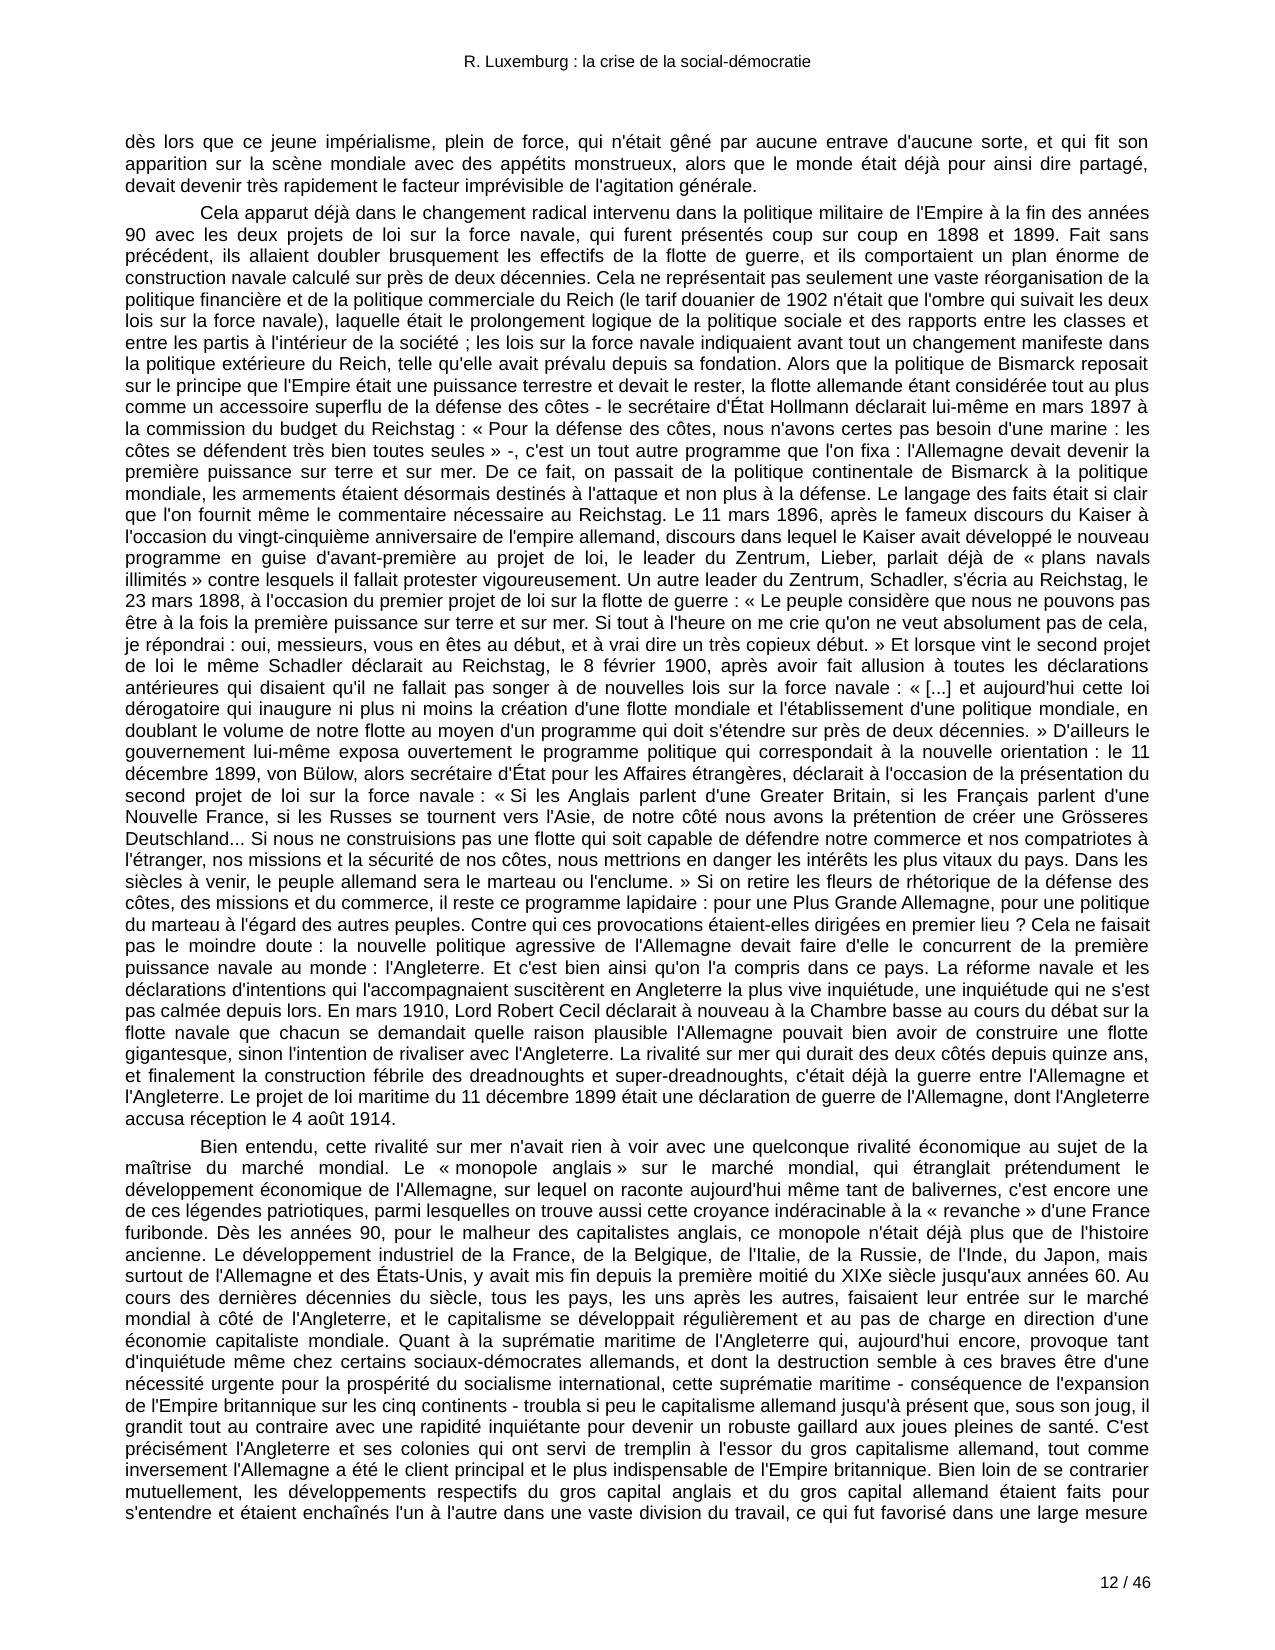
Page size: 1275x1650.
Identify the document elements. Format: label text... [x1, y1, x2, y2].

text Cela apparut déjà dans le changement radical intervenu dans la politique militaire de l'Empire à la fin des années 90 avec les deux projets de loi sur la force navale, qui furent présentés coup sur coup en 1898 et 1899. Fait sans précédent, ils allaient doubler brusquement les effectifs de la flotte de guerre, et ils comportaient un plan énorme de construction navale calculé sur près de deux décennies. Cela ne représentait pas seulement une vaste réorganisation de la politique financière et de la politique commerciale du Reich (le tarif douanier de 1902 n'était que l'ombre qui suivait les deux lois sur la force navale), laquelle était le prolongement logique de la politique sociale et des rapports entre les classes et entre les partis à l'intérieur de la société ; les lois sur la force navale indiquaient avant tout un changement manifeste dans la politique extérieure du Reich, telle qu'elle avait prévalu depuis sa fondation. Alors que la politique de Bismarck reposait sur le principe que l'Empire était une puissance terrestre et devait le rester, la flotte allemande étant considérée tout au plus comme un accessoire superflu de la défense des côtes - le secrétaire d'État Hollmann déclarait lui-même en mars 1897 à la commission du budget du Reichstag : « Pour la défense des côtes, nous n'avons certes pas besoin d'une marine : les côtes se défendent très bien toutes seules » -, c'est un tout autre programme que l'on fixa : l'Allemagne devait devenir la première puissance sur terre et sur mer. De ce fait, on passait de la politique continentale de Bismarck à la politique mondiale, les armements étaient désormais destinés à l'attaque et non plus à la défense. Le langage des faits était si clair que l'on fournit même le commentaire nécessaire au Reichstag. Le 11 mars 1896, après le fameux discours du Kaiser à l'occasion du vingt-cinquième anniversaire de l'empire allemand, discours dans lequel le Kaiser avait développé le nouveau programme en guise d'avant-première au projet de loi, le leader du Zentrum, Lieber, parlait déjà de « plans navals illimités » contre lesquels il fallait protester vigoureusement. Un autre leader du Zentrum, Schadler, s'écria au Reichstag, le 23 mars 1898, à l'occasion du premier projet de loi sur la flotte de guerre : « Le peuple considère que nous ne pouvons pas être à la fois la première puissance sur terre et sur mer. Si tout à l'heure on me crie qu'on ne veut absolument pas de cela, je répondrai : oui, messieurs, vous en êtes au début, et à vrai dire un très copieux début. » Et lorsque vint le second projet de loi le même Schadler déclarait au Reichstag, le 8 février 1900, après avoir fait allusion à toutes les déclarations antérieures qui disaient qu'il ne fallait pas songer à de nouvelles lois sur la force navale : « [...] et aujourd'hui cette loi dérogatoire qui inaugure ni plus ni moins la création d'une flotte mondiale et l'établissement d'une politique mondiale, en doublant le volume de notre flotte au moyen d'un programme qui doit s'étendre sur près de deux décennies. » D'ailleurs le gouvernement lui-même exposa ouvertement le programme politique qui correspondait à la nouvelle orientation : le 11 décembre 1899, von Bülow, alors secrétaire d'État pour les Affaires étrangères, déclarait à l'occasion de la présentation du second projet de loi sur la force navale : « Si les Anglais parlent d'une Greater Britain, si les Français parlent d'une Nouvelle France, si les Russes se tournent vers l'Asie, de notre côté nous avons la prétention de créer une Grösseres Deutschland... Si nous ne construisions pas une flotte qui soit capable de défendre notre commerce et nos compatriotes à l'étranger, nos missions et la sécurité de nos côtes, nous mettrions en danger les intérêts les plus vitaux du pays. Dans les siècles à venir, le peuple allemand sera le marteau ou l'enclume. » Si on retire les fleurs de rhétorique de la défense des côtes, des missions et du commerce, il reste ce programme lapidaire : pour une Plus Grande Allemagne, pour une politique du marteau à l'égard des autres peuples. Contre qui ces provocations étaient-elles dirigées en premier lieu ? Cela ne faisait pas le moindre doute : la nouvelle politique agressive de l'Allemagne devait faire d'elle le concurrent de la première puissance navale au monde : l'Angleterre. Et c'est bien ainsi qu'on l'a compris dans ce pays. La réforme navale et les déclarations d'intentions qui l'accompagnaient suscitèrent en Angleterre la plus vive inquiétude, une inquiétude qui ne s'est pas calmée depuis lors. En mars 1910, Lord Robert Cecil déclarait à nouveau à la Chambre basse au cours du débat sur la flotte navale que chacun se demandait quelle raison plausible l'Allemagne pouvait bien avoir de construire une flotte gigantesque, sinon l'intention de rivaliser avec l'Angleterre. La rivalité sur mer qui durait des deux côtés depuis quinze ans, et finalement la construction fébrile des dreadnoughts et super-dreadnoughts, c'était déjà la guerre entre l'Allemagne et l'Angleterre. Le projet de loi maritime du 11 décembre 1899 était une déclaration de guerre de l'Allemagne, dont l'Angleterre accusa réception le 4 août 1914. [125, 202, 1150, 1129]
text Bien entendu, cette rivalité sur mer n'avait rien à voir avec une quelconque rivalité économique au sujet de la maîtrise du marché mondial. Le « monopole anglais » sur le marché mondial, qui étranglait prétendument le développement économique de l'Allemagne, sur lequel on raconte aujourd'hui même tant de balivernes, c'est encore une de ces légendes patriotiques, parmi lesquelles on trouve aussi cette croyance indéracinable à la « revanche » d'une France furibonde. Dès les années 90, pour le malheur des capitalistes anglais, ce monopole n'était déjà plus que de l'histoire ancienne. Le développement industriel de la France, de la Belgique, de l'Italie, de la Russie, de l'Inde, du Japon, mais surtout de l'Allemagne et des États-Unis, y avait mis fin depuis la première moitié du XIXe siècle jusqu'aux années 60. Au cours des dernières décennies du siècle, tous les pays, les uns après les autres, faisaient leur entrée sur le marché mondial à côté de l'Angleterre, et le capitalisme se développait régulièrement et au pas de charge en direction d'une économie capitaliste mondiale. Quant à la suprématie maritime de l'Angleterre qui, aujourd'hui encore, provoque tant d'inquiétude même chez certains sociaux-démocrates allemands, et dont la destruction semble à ces braves être d'une nécessité urgente pour la prospérité du socialisme international, cette suprématie maritime - conséquence de l'expansion de l'Empire britannique sur les cinq continents - troubla si peu le capitalisme allemand jusqu'à présent que, sous son joug, il grandit tout au contraire avec une rapidité inquiétante pour devenir un robuste gaillard aux joues pleines de santé. C'est précisément l'Angleterre et ses colonies qui ont servi de tremplin à l'essor du gros capitalisme allemand, tout comme inversement l'Allemagne a été le client principal et le plus indispensable de l'Empire britannique. Bien loin de se contrarier mutuellement, les développements respectifs du gros capital anglais et du gros capital allemand étaient faits pour s'entendre et étaient enchaînés l'un à l'autre dans une vaste division du travail, ce qui fut favorisé dans une large mesure [125, 1136, 1150, 1524]
text dès lors que ce jeune impérialisme, plein de force, qui n'était gêné par aucune entrave d'aucune sorte, et qui fit son apparition sur la scène mondiale avec des appétits monstrueux, alors que le monde était déjà pour ainsi dire partagé, devait devenir très rapidement le facteur imprévisible de l'agitation générale. [125, 131, 1150, 196]
